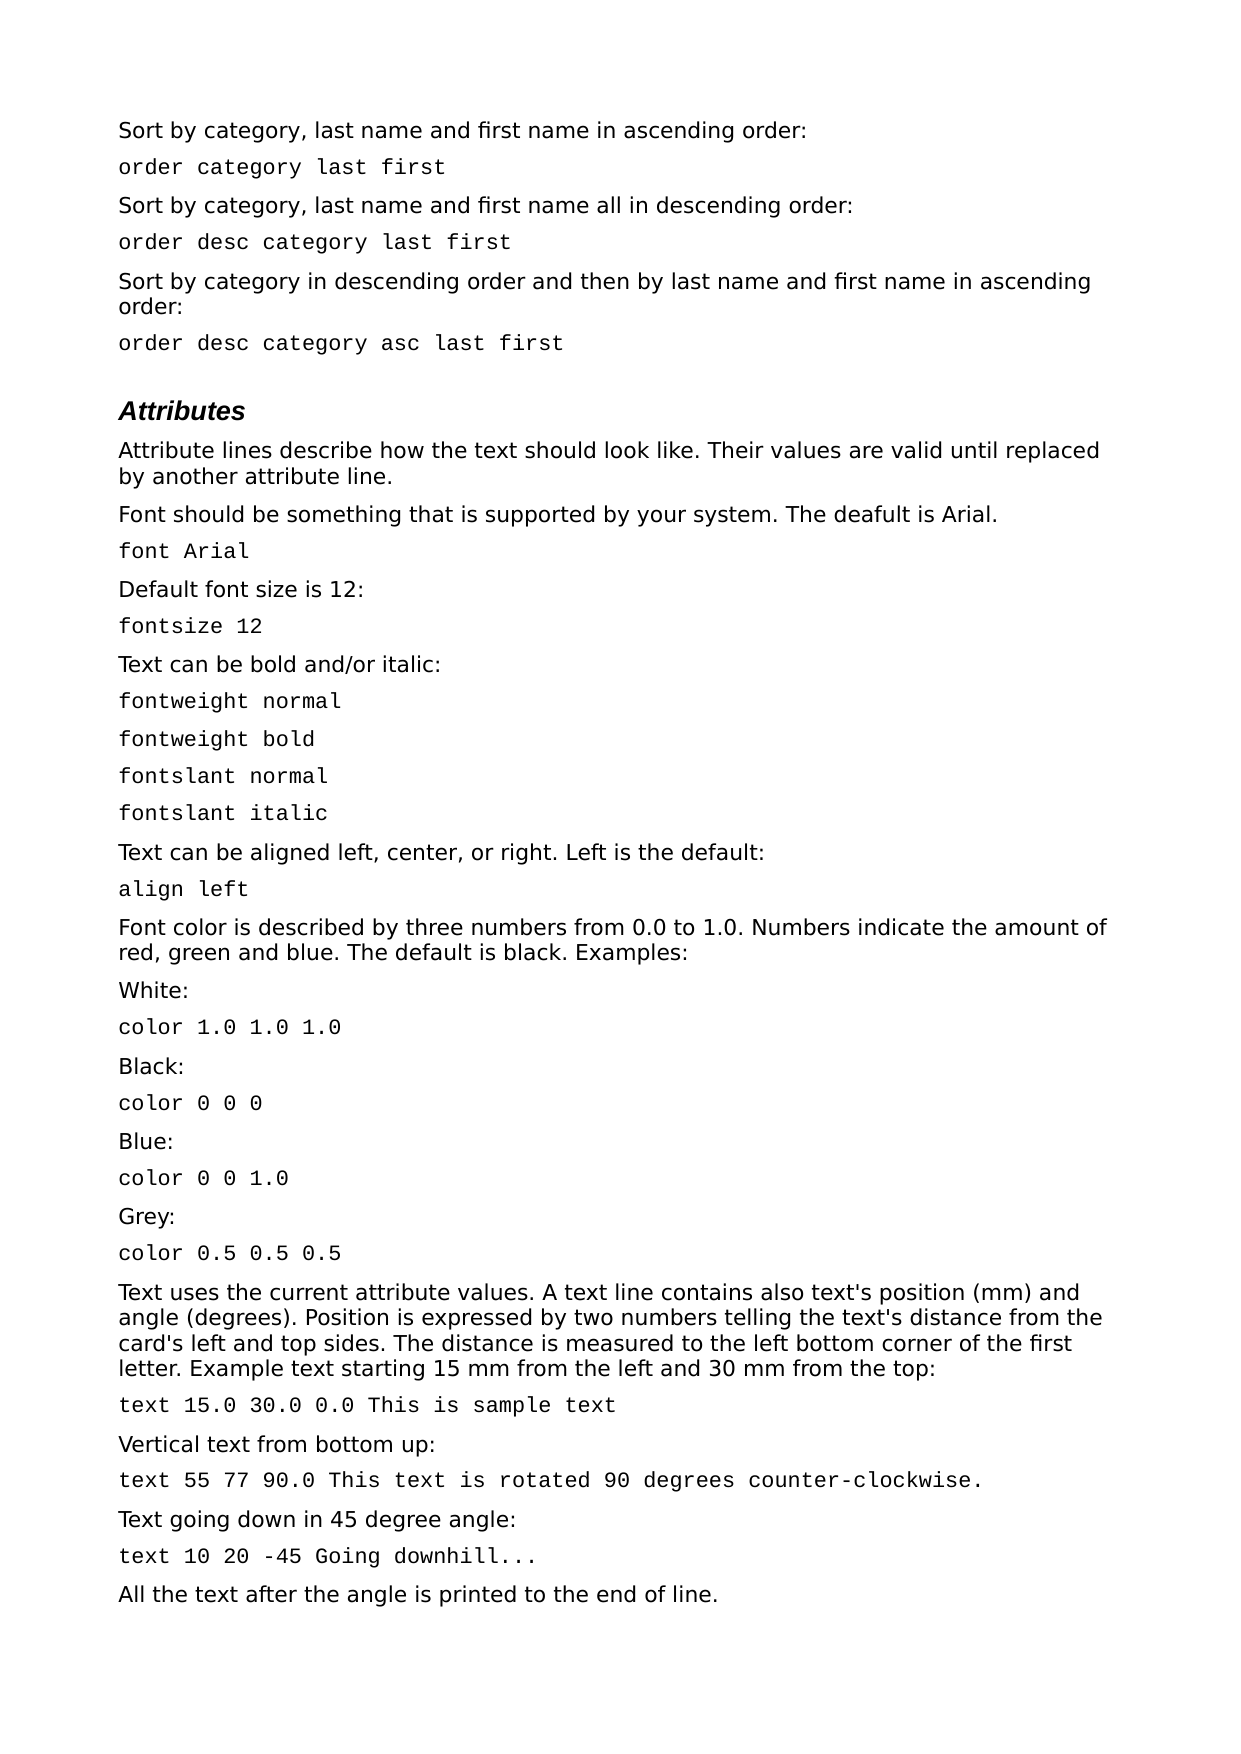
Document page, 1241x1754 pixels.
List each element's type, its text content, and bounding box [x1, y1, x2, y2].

text order desc category last first [118, 231, 1122, 256]
text Sort by category in descending order and then by last name and first name in ascending order: [118, 269, 1122, 320]
text Vertical text from bottom up: [118, 1432, 1122, 1457]
text fontslant normal [118, 765, 1122, 790]
text align left [118, 878, 1122, 902]
text font Arial [118, 540, 1122, 565]
text Text can be aligned left, center, or right. Left is the default: [118, 840, 1122, 865]
text Text going down in 45 degree angle: [118, 1507, 1122, 1532]
text fontweight bold [118, 728, 1122, 753]
text Sort by category, last name and first name in ascending order: [118, 118, 1122, 144]
subtitle Attributes [118, 394, 1122, 426]
text Black: [118, 1054, 1122, 1079]
text Default font size is 12: [118, 577, 1122, 603]
text Attribute lines describe how the text should look like. Their values are valid until replaced by another attribute line. [118, 438, 1122, 489]
text Font color is described by three numbers from 0.0 to 1.0. Numbers indicate the amount of red, green and blue. The default is black. Examples: [118, 915, 1122, 966]
text fontweight normal [118, 691, 1122, 715]
text fontsize 12 [118, 615, 1122, 640]
text color 0 0 1.0 [118, 1167, 1122, 1192]
text text 55 77 90.0 This text is rotated 90 degrees counter-clockwise. [118, 1470, 1122, 1494]
text color 0 0 0 [118, 1092, 1122, 1117]
text color 1.0 1.0 1.0 [118, 1017, 1122, 1041]
text fontslant italic [118, 802, 1122, 827]
text text 10 20 -45 Going downhill... [118, 1545, 1122, 1570]
text order category last first [118, 156, 1122, 181]
text Text uses the current attribute values. A text line contains also text's position (mm) and angle (degrees). Position is expressed by two numbers telling the text's distance from the card's left and top sides. The distance is measured to the left bottom corner of the first letter. Example text starting 15 mm from the left and 30 mm from the top: [118, 1280, 1122, 1382]
text text 15.0 30.0 0.0 This is sample text [118, 1394, 1122, 1419]
text White: [118, 978, 1122, 1004]
text All the text after the angle is printed to the end of line. [118, 1582, 1122, 1608]
text color 0.5 0.5 0.5 [118, 1242, 1122, 1267]
text Font should be something that is supported by your system. The deafult is Arial. [118, 502, 1122, 527]
text Text can be bold and/or italic: [118, 652, 1122, 678]
text Sort by category, last name and first name all in descending order: [118, 193, 1122, 219]
text order desc category asc last first [118, 332, 1122, 357]
text Grey: [118, 1204, 1122, 1230]
text Blue: [118, 1129, 1122, 1155]
